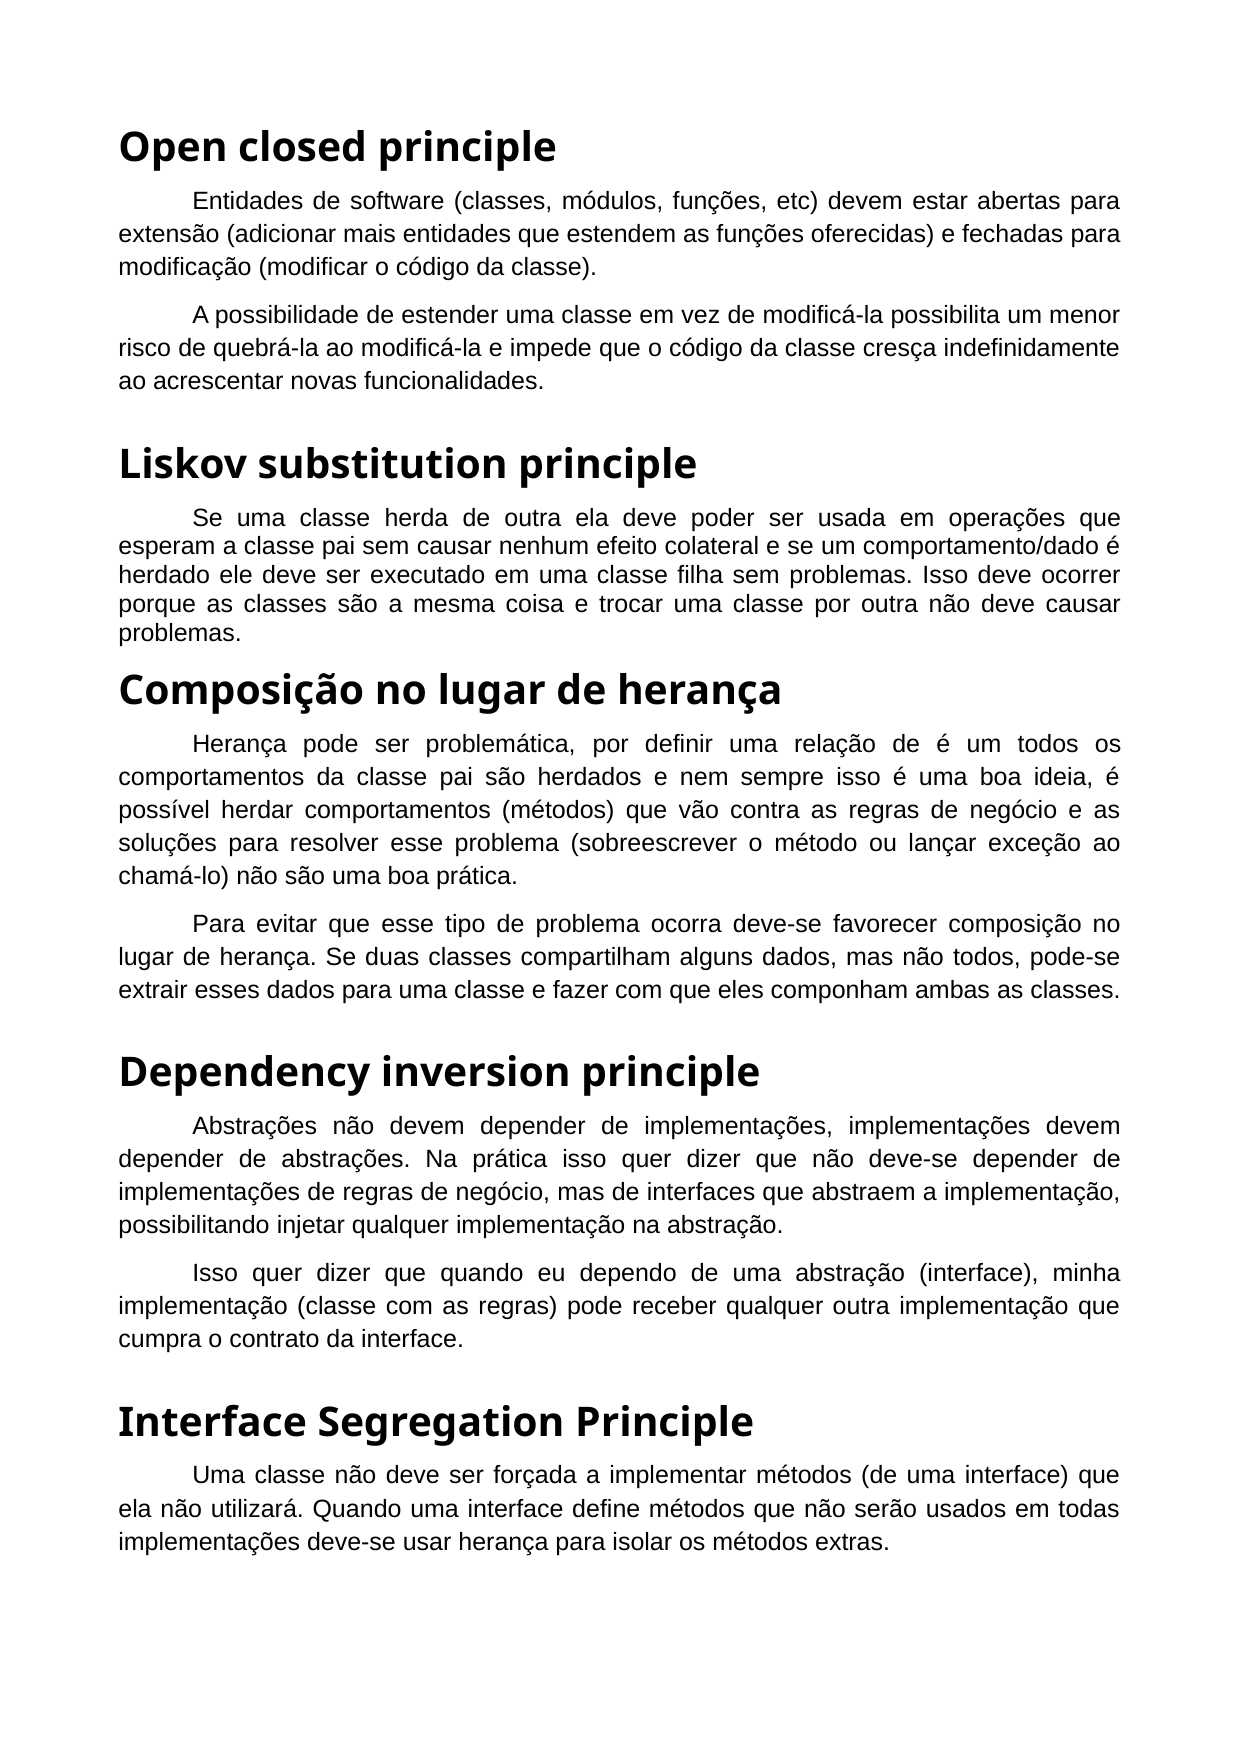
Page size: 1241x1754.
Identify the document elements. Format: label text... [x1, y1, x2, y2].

text Isso quer dizer que quando eu dependo de uma abstração (interface), minha implementação (classe com as regras) pode receber qualquer outra implementação que cumpra o contrato da interface. [118, 1258, 1122, 1353]
text Uma classe não deve ser forçada a implementar métodos (de uma interface) que ela não utilizará. Quando uma interface define métodos que não serão usados em todas implementações deve-se usar herança para isolar os métodos extras. [118, 1461, 1122, 1555]
subtitle Open closed principle [118, 118, 1122, 174]
subtitle Liskov substitution principle [118, 434, 1122, 490]
text Entidades de software (classes, módulos, funções, etc) devem estar abertas para extensão (adicionar mais entidades que estendem as funções oferecidas) e fechadas para modificação (modificar o código da classe). [118, 186, 1122, 281]
text Para evitar que esse tipo de problema ocorra deve-se favorecer composição no lugar de herança. Se duas classes compartilham alguns dados, mas não todos, pode-se extrair esses dados para uma classe e fazer com que eles componham ambas as classes. [118, 909, 1122, 1003]
text Herança pode ser problemática, por definir uma relação de é um todos os comportamentos da classe pai são herdados e nem sempre isso é uma boa ideia, é possível herdar comportamentos (métodos) que vão contra as regras de negócio e as soluções para resolver esse problema (sobreescrever o método ou lançar exceção ao chamá-lo) não são uma boa prática. [118, 729, 1122, 890]
subtitle Interface Segregation Principle [118, 1392, 1122, 1448]
text A possibilidade de estender uma classe em vez de modificá-la possibilita um menor risco de quebrá-la ao modificá-la e impede que o código da classe cresça indefinidamente ao acrescentar novas funcionalidades. [118, 300, 1122, 395]
subtitle Dependency inversion principle [118, 1043, 1122, 1099]
text Se uma classe herda de outra ela deve poder ser usada em operações que esperam a classe pai sem causar nenhum efeito colateral e se um comportamento/dado é herdado ele deve ser executado em uma classe filha sem problemas. Isso deve ocorrer porque as classes são a mesma coisa e trocar uma classe por outra não deve causar problemas. [118, 502, 1122, 646]
text Abstrações não devem depender de implementações, implementações devem depender de abstrações. Na prática isso quer dizer que não deve-se depender de implementações de regras de negócio, mas de interfaces que abstraem a implementação, possibilitando injetar qualquer implementação na abstração. [118, 1111, 1122, 1239]
subtitle Composição no lugar de herança [118, 661, 1122, 716]
